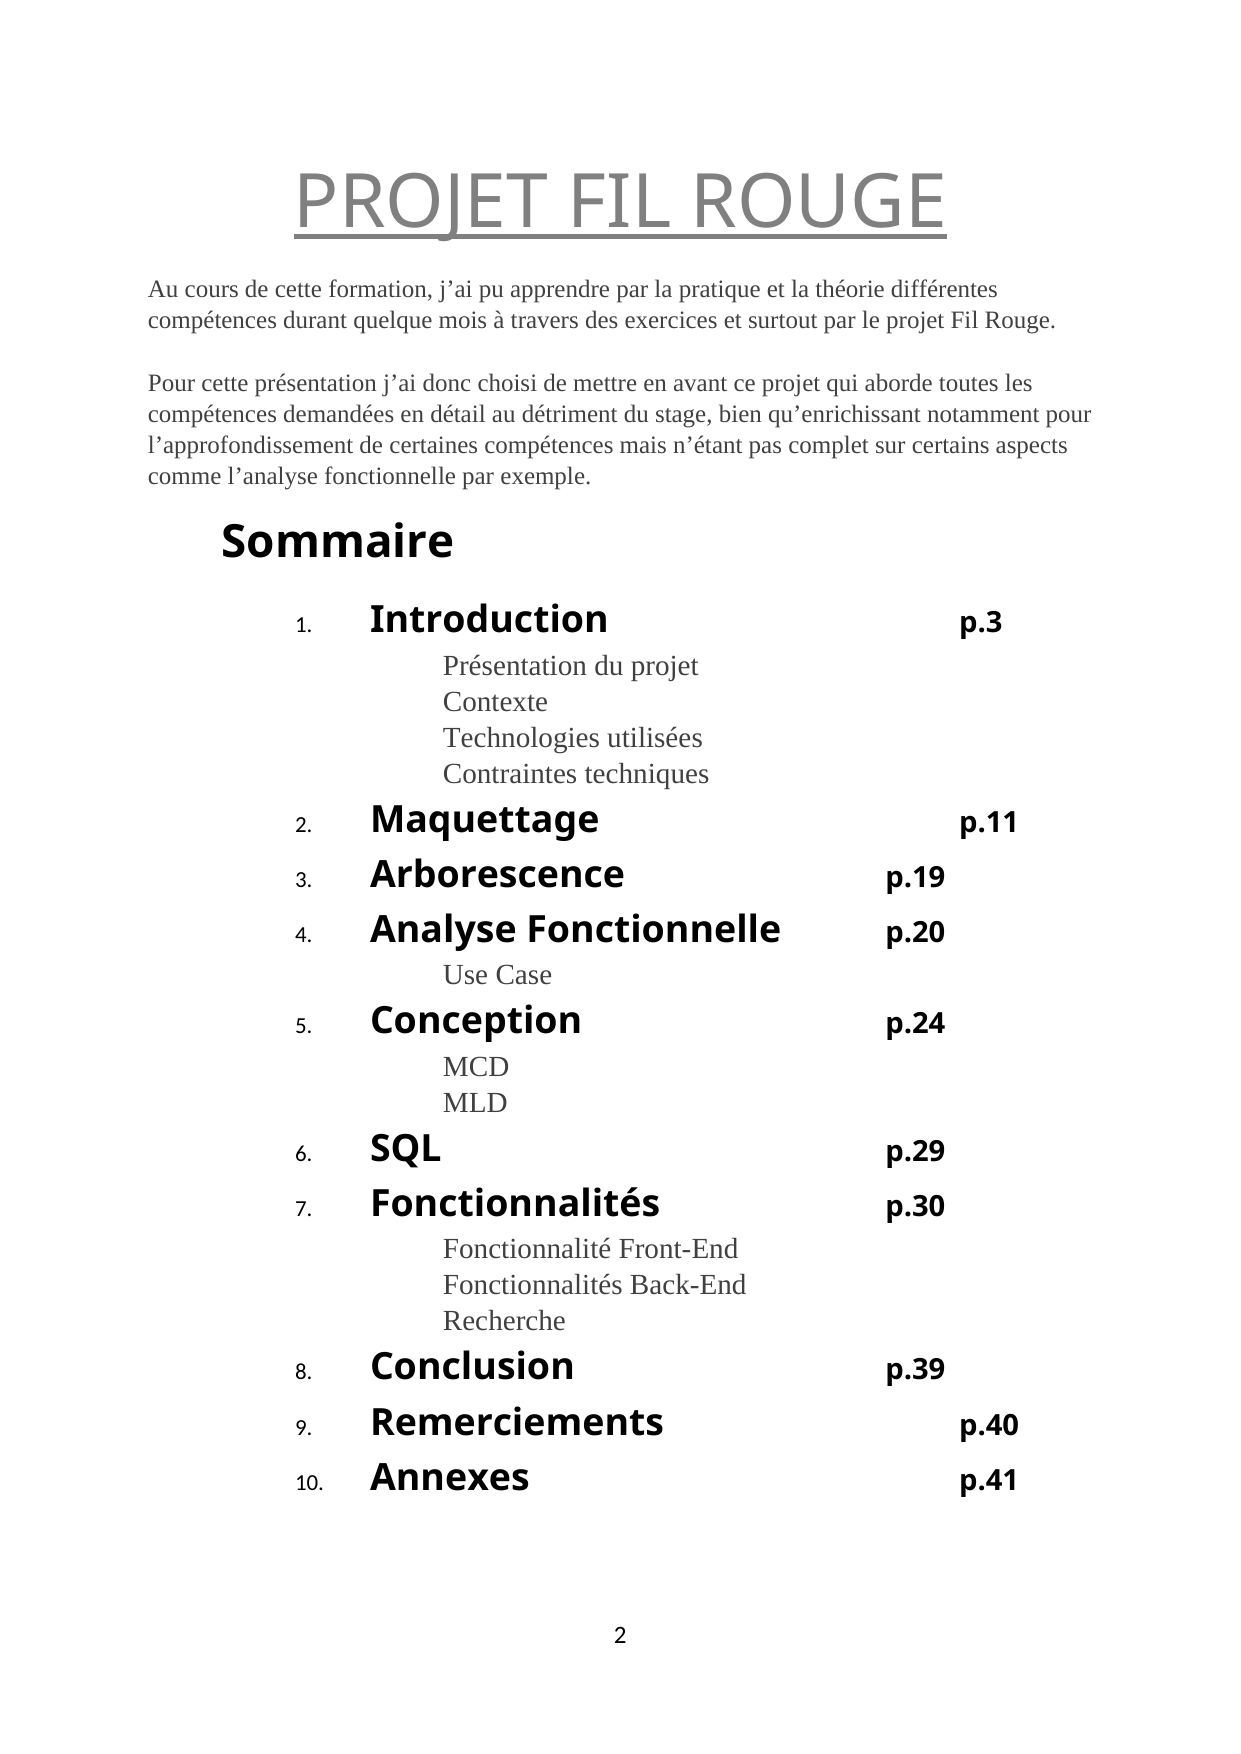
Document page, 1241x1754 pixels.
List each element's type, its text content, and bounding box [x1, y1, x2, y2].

list Analyse Fonctionnelle p.20 [295, 902, 1093, 953]
list Contraintes techniques [443, 756, 1093, 789]
list Recherche [443, 1303, 1093, 1337]
list Contexte [443, 684, 1093, 717]
list Remerciements p.40 [295, 1395, 1093, 1446]
list Arborescence p.19 [295, 847, 1093, 898]
list Conclusion p.39 [295, 1340, 1093, 1391]
list MCD [443, 1049, 1093, 1082]
list Maquettage p.11 [295, 792, 1093, 843]
list Use Case [443, 957, 1093, 991]
list MLD [443, 1085, 1093, 1118]
list Technologies utilisées [443, 720, 1093, 753]
text Au cours de cette formation, j’ai pu apprendre par la pratique et la théorie différentes compétences durant quelque mois à travers des exercices et surtout par le projet Fil Rouge. Pour cette présentation j’ai donc choisi de mettre en avant ce projet qui aborde toutes les compétences demandées en détail au détriment du stage, bien qu’enrichissant notamment pour l’approfondissement de certaines compétences mais n’étant pas complet sur certains aspects comme l’analyse fonctionnelle par exemple. [148, 274, 1093, 489]
list Fonctionnalités p.30 [295, 1176, 1093, 1227]
list SQL p.29 [295, 1121, 1093, 1172]
text Sommaire [148, 508, 1093, 571]
text PROJET FIL ROUGE [148, 148, 1093, 250]
list Fonctionnalité Front-End [443, 1231, 1093, 1265]
list Fonctionnalités Back-End [443, 1267, 1093, 1301]
list Annexes p.41 [295, 1450, 1093, 1501]
list Conception p.24 [295, 994, 1093, 1045]
list Présentation du projet [443, 648, 1093, 681]
list Introduction p.3 [295, 592, 1093, 643]
